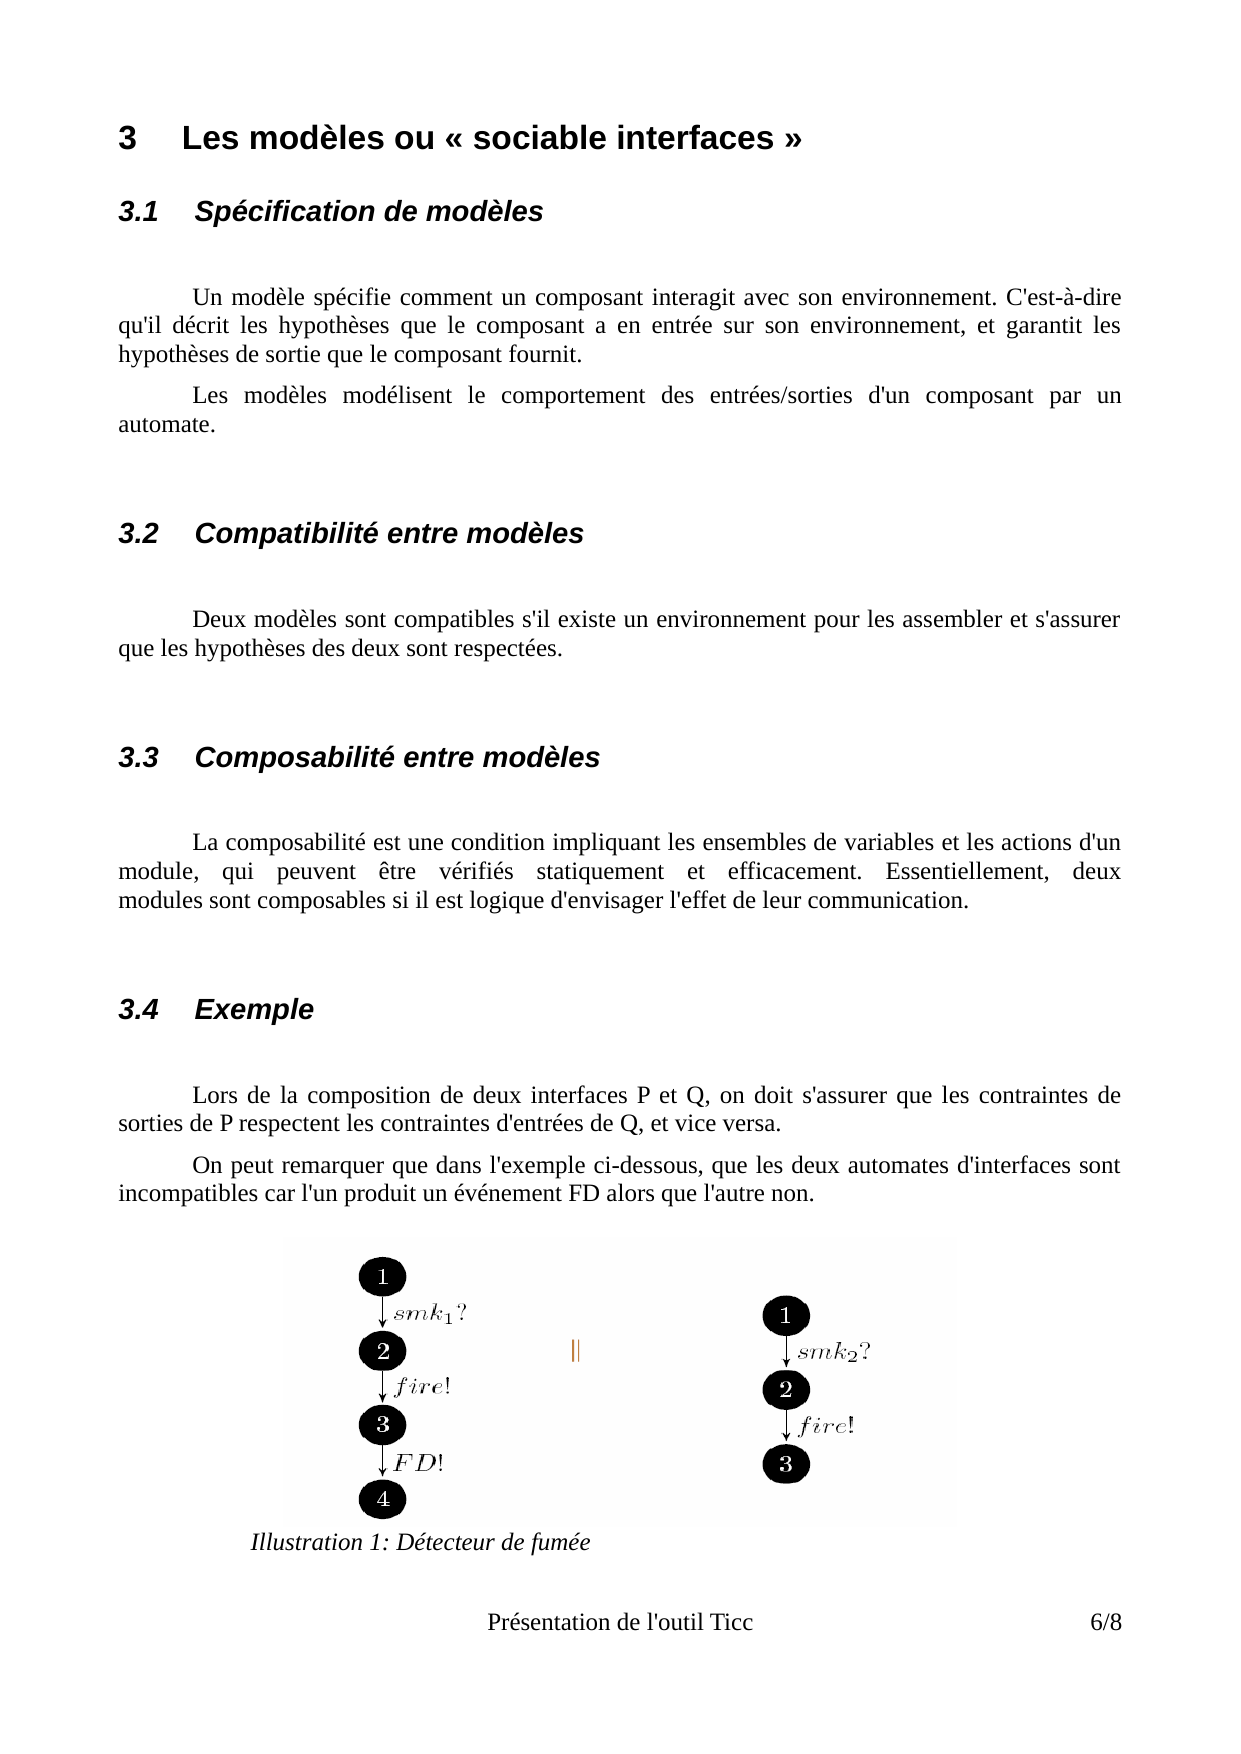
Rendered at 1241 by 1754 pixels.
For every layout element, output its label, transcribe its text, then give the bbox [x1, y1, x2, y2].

text On peut remarquer que dans l'exemple ci-dessous, que les deux automates d'interfaces sont incompatibles car l'un produit un événement FD alors que l'autre non. [118, 1150, 1122, 1207]
subtitle Spécification de modèles [118, 194, 1122, 228]
text Deux modèles sont compatibles s'il existe un environnement pour les assembler et s'assurer que les hypothèses des deux sont respectées. [118, 604, 1122, 661]
picture [283, 1237, 957, 1527]
text Lors de la composition de deux interfaces P et Q, on doit s'assurer que les contraintes de sorties de P respectent les contraintes d'entrées de Q, et vice versa. [118, 1080, 1122, 1137]
text Les modèles modélisent le comportement des entrées/sorties d'un composant par un automate. [118, 380, 1122, 438]
text Illustration 1: Détecteur de fumée [250, 1232, 990, 1555]
subtitle Les modèles ou « sociable interfaces » [118, 118, 1122, 157]
text La composabilité est une condition impliquant les ensembles de variables et les actions d'un module, qui peuvent être vérifiés statiquement et efficacement. Essentiellement, deux modules sont composables si il est logique d'envisager l'effet de leur communication. [118, 827, 1122, 914]
subtitle Composabilité entre modèles [118, 740, 1122, 774]
subtitle Exemple [118, 992, 1122, 1026]
subtitle Compatibilité entre modèles [118, 517, 1122, 550]
text Un modèle spécifie comment un composant interagit avec son environnement. C'est-à-dire qu'il décrit les hypothèses que le composant a en entrée sur son environnement, et garantit les hypothèses de sortie que le composant fournit. [118, 282, 1122, 368]
